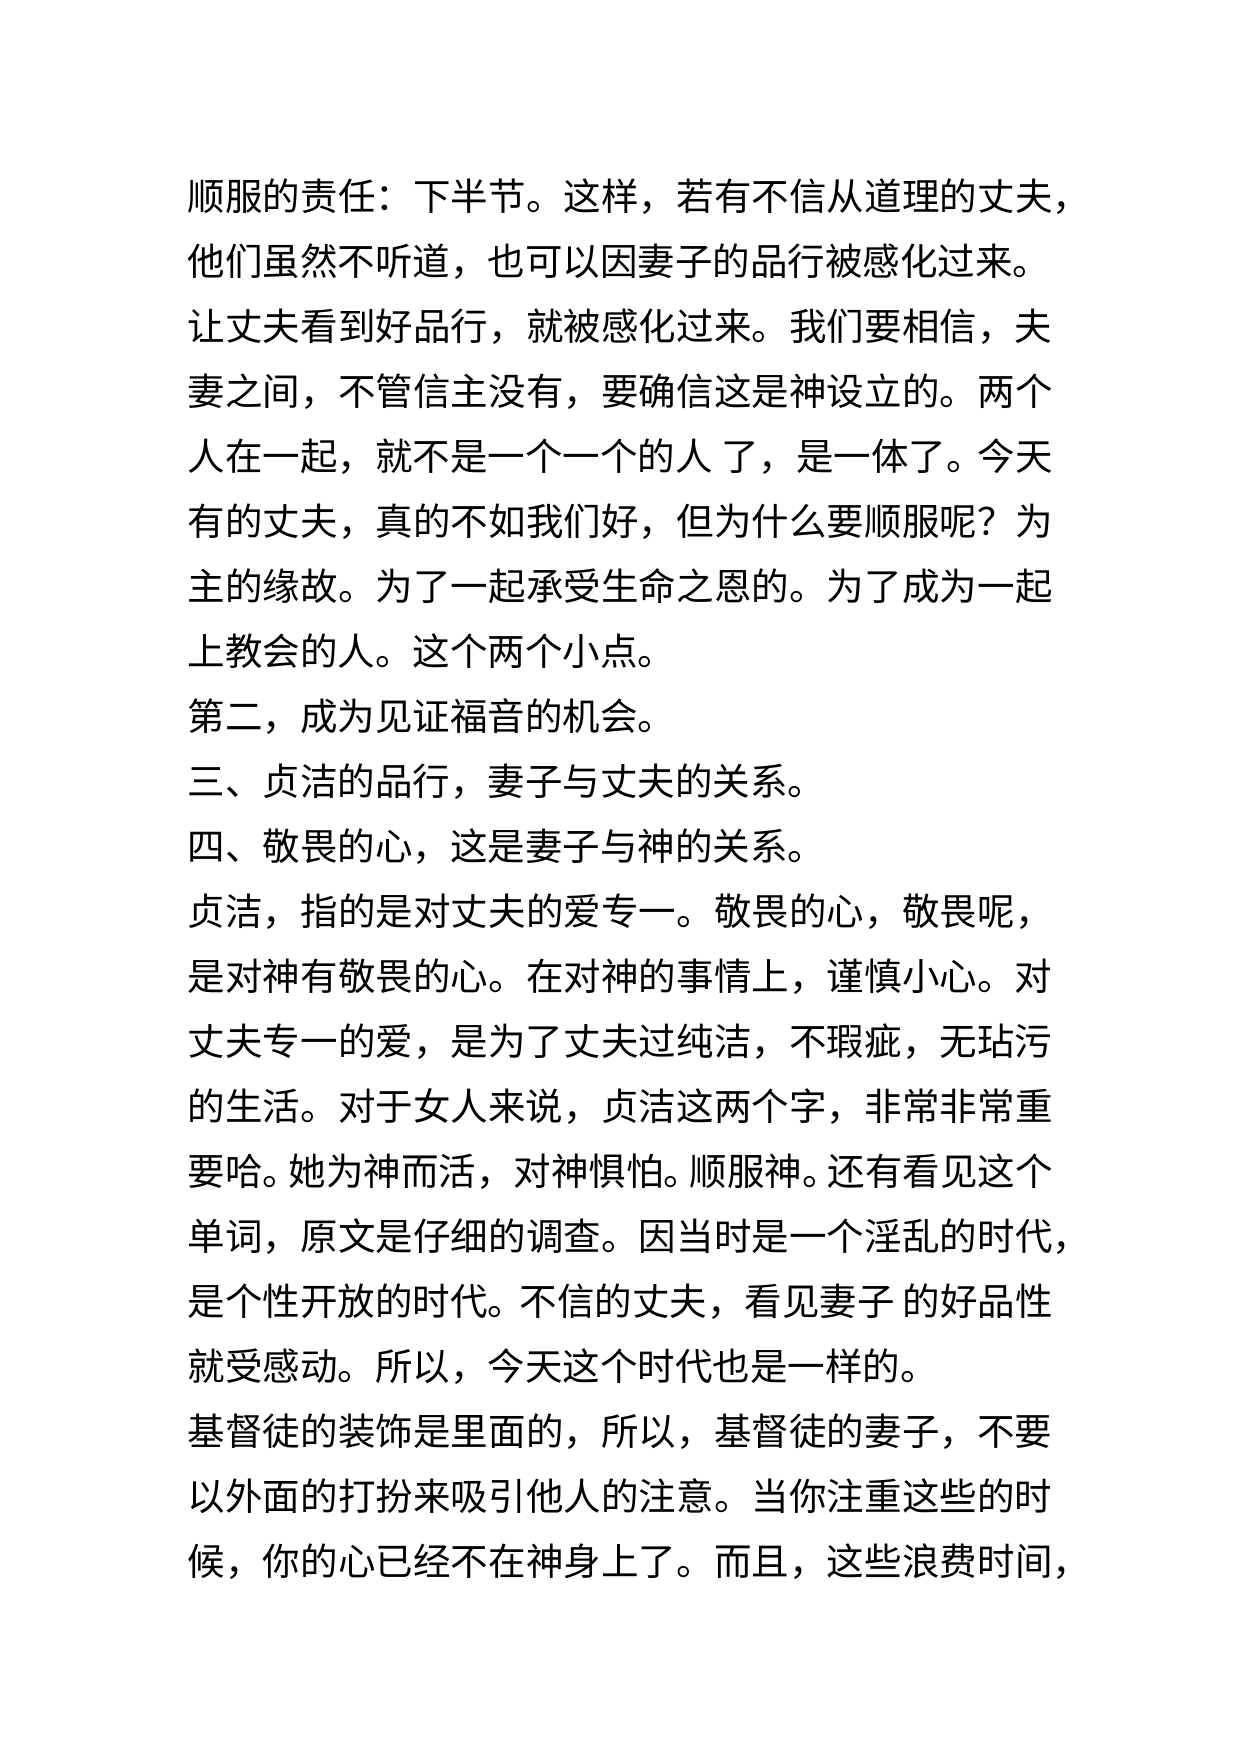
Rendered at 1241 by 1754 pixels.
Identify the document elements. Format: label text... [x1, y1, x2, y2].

text 三、贞洁的品行，妻子与丈夫的关系。 [187, 747, 1053, 812]
text 顺服的责任：下半节。这样，若有不信从道理的丈夫，他们虽然不听道，也可以因妻子的品行被感化过来。 [187, 162, 1053, 292]
text 让丈夫看到好品行，就被感化过来。我们要相信，夫妻之间，不管信主没有，要确信这是神设立的。两个人在一起，就不是一个一个的人 了，是一体了。今天有的丈夫，真的不如我们好，但为什么要顺服呢？为主的缘故。为了一起承受生命之恩的。为了成为一起上教会的人。这个两个小点。 [187, 292, 1053, 682]
text 四、敬畏的心，这是妻子与神的关系。 [187, 812, 1053, 877]
text 第二，成为见证福音的机会。 [187, 682, 1053, 747]
text 基督徒的装饰是里面的，所以，基督徒的妻子，不要以外面的打扮来吸引他人的注意。当你注重这些的时候，你的心已经不在神身上了。而且，这些浪费时间，精力，金钱。如果有资源，应该用在神的事情上。一切，为神而用，这才是有意义的。要以里面的装饰。 [187, 1397, 1053, 1592]
text 贞洁，指的是对丈夫的爱专一。敬畏的心，敬畏呢，是对神有敬畏的心。在对神的事情上，谨慎小心。对丈夫专一的爱，是为了丈夫过纯洁，不瑕疵，无玷污的生活。对于女人来说，贞洁这两个字，非常非常重要哈。她为神而活，对神惧怕。顺服神。还有看见这个单词，原文是仔细的调查。因当时是一个淫乱的时代，是个性开放的时代。不信的丈夫，看见妻子 的好品性，就受感动。所以，今天这个时代也是一样的。 [187, 877, 1053, 1397]
